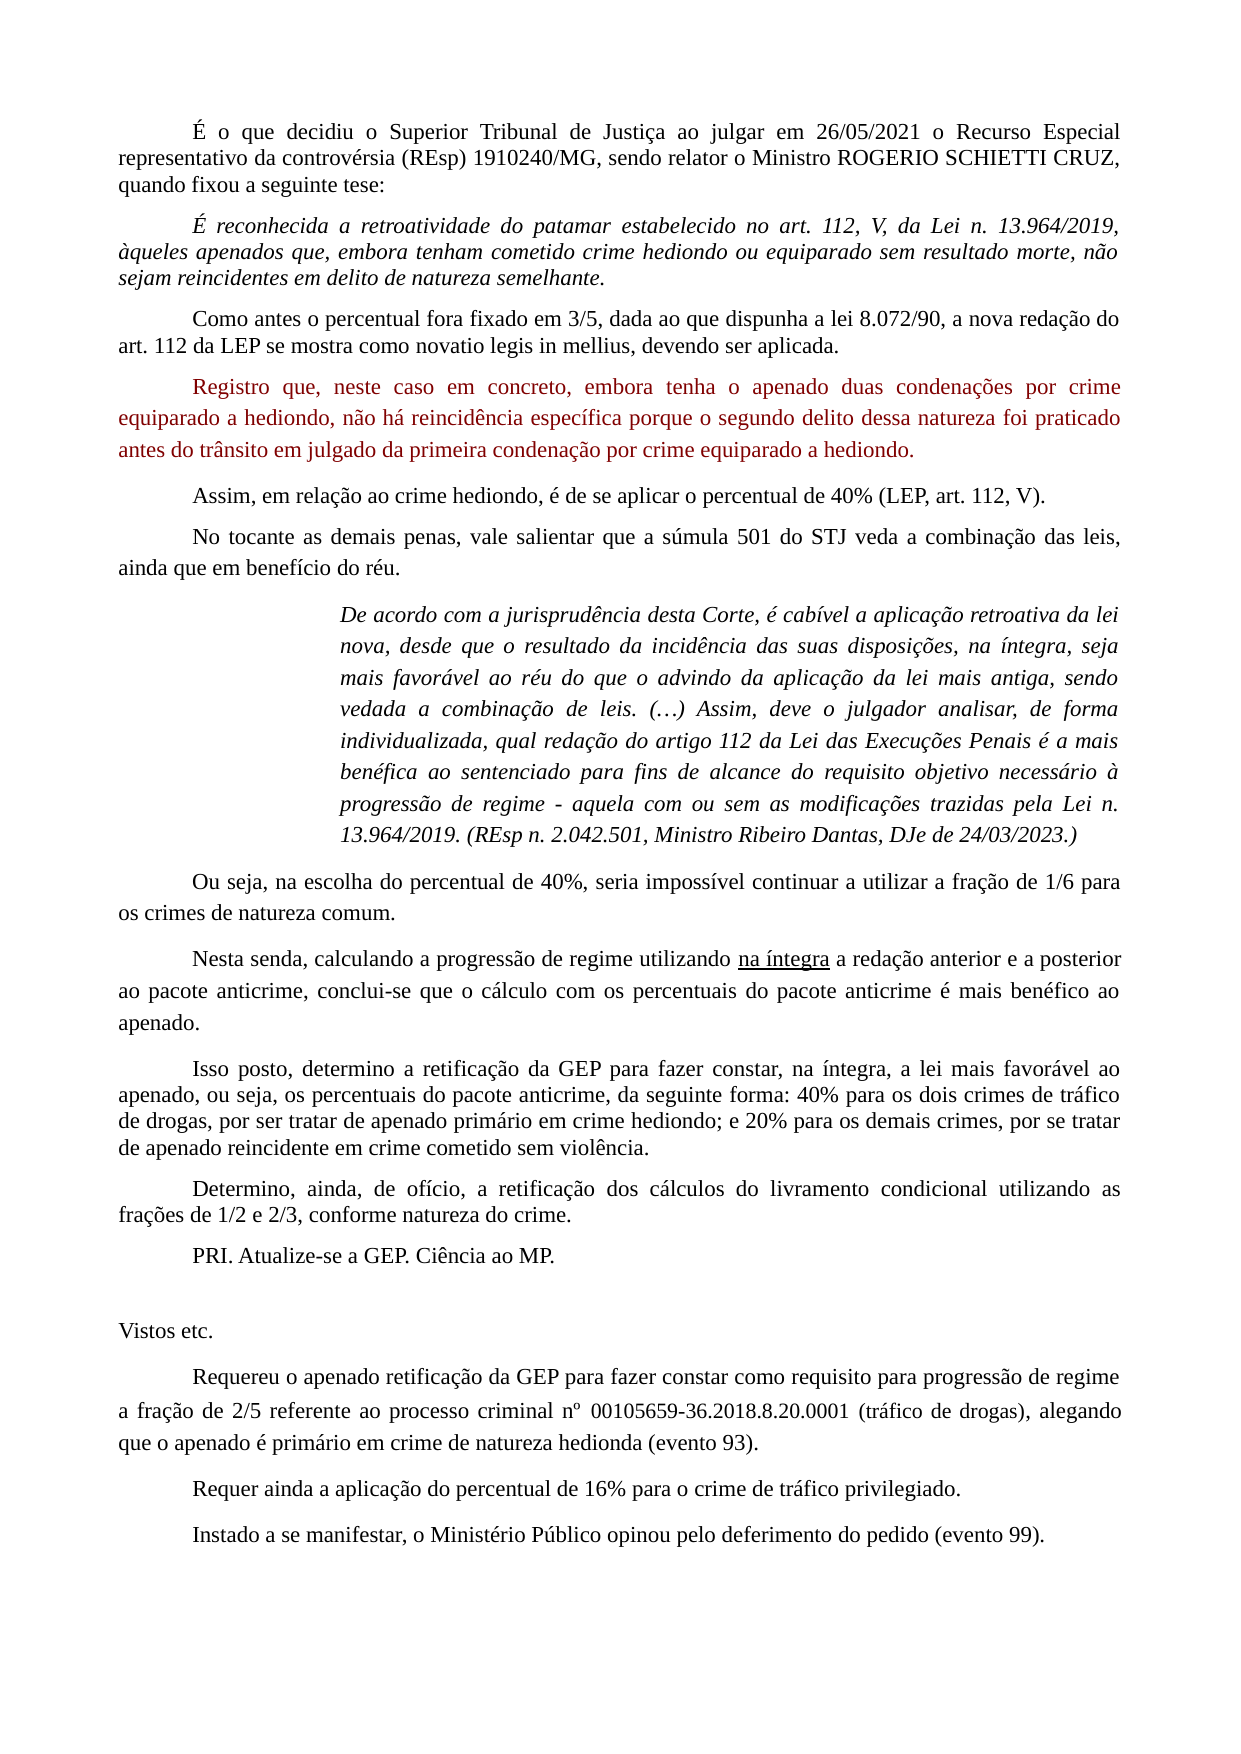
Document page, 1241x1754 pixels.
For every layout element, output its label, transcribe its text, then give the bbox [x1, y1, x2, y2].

text No tocante as demais penas, vale salientar que a súmula 501 do STJ veda a combinação das leis, ainda que em benefício do réu. [118, 523, 1122, 581]
text Isso posto, determino a retificação da GEP para fazer constar, na íntegra, a lei mais favorável ao apenado, ou seja, os percentuais do pacote anticrime, da seguinte forma: 40% para os dois crimes de tráfico de drogas, por ser tratar de apenado primário em crime hediondo; e 20% para os demais crimes, por se tratar de apenado reincidente em crime cometido sem violência. [118, 1055, 1122, 1160]
text PRI. Atualize-se a GEP. Ciência ao MP. [118, 1242, 1122, 1268]
text Determino, ainda, de ofício, a retificação dos cálculos do livramento condicional utilizando as frações de 1/2 e 2/3, conforme natureza do crime. [118, 1175, 1122, 1227]
text É reconhecida a retroatividade do patamar estabelecido no art. 112, V, da Lei n. 13.964/2019, àqueles apenados que, embora tenham cometido crime hediondo ou equiparado sem resultado morte, não sejam reincidentes em delito de natureza semelhante. [118, 212, 1122, 291]
text De acordo com a jurisprudência desta Corte, é cabível a aplicação retroativa da lei nova, desde que o resultado da incidência das suas disposições, na íntegra, seja mais favorável ao réu do que o advindo da aplicação da lei mais antiga, sendo vedada a combinação de leis. (…) Assim, deve o julgador analisar, de forma individualizada, qual redação do artigo 112 da Lei das Execuções Penais é a mais benéfica ao sentenciado para fins de alcance do requisito objetivo necessário à progressão de regime - aquela com ou sem as modificações trazidas pela Lei n. 13.964/2019. (REsp n. 2.042.501, Ministro Ribeiro Dantas, DJe de 24/03/2023.) [340, 601, 1122, 848]
text É o que decidiu o Superior Tribunal de Justiça ao julgar em 26/05/2021 o Recurso Especial representativo da controvérsia (REsp) 1910240/MG, sendo relator o Ministro ROGERIO SCHIETTI CRUZ, quando fixou a seguinte tese: [118, 118, 1122, 197]
text Registro que, neste caso em concreto, embora tenha o apenado duas condenações por crime equiparado a hediondo, não há reincidência específica porque o segundo delito dessa natureza foi praticado antes do trânsito em julgado da primeira condenação por crime equiparado a hediondo. [118, 373, 1122, 462]
text Requereu o apenado retificação da GEP para fazer constar como requisito para progressão de regime a fração de 2/5 referente ao processo criminal nº 00105659-36.2018.8.20.0001 (tráfico de drogas), alegando que o apenado é primário em crime de natureza hedionda (evento 93). [118, 1363, 1122, 1455]
text Como antes o percentual fora fixado em 3/5, dada ao que dispunha a lei 8.072/90, a nova redação do art. 112 da LEP se mostra como novatio legis in mellius, devendo ser aplicada. [118, 305, 1122, 358]
text Nesta senda, calculando a progressão de regime utilizando na íntegra a redação anterior e a posterior ao pacote anticrime, conclui-se que o cálculo com os percentuais do pacote anticrime é mais benéfico ao apenado. [118, 945, 1122, 1035]
text Requer ainda a aplicação do percentual de 16% para o crime de tráfico privilegiado. [118, 1475, 1122, 1502]
text Assim, em relação ao crime hediondo, é de se aplicar o percentual de 40% (LEP, art. 112, V). [118, 482, 1122, 508]
text Ou seja, na escolha do percentual de 40%, seria impossível continuar a utilizar a fração de 1/6 para os crimes de natureza comum. [118, 868, 1122, 926]
text Instado a se manifestar, o Ministério Público opinou pelo deferimento do pedido (evento 99). [118, 1521, 1122, 1548]
text Vistos etc. [118, 1283, 1122, 1343]
